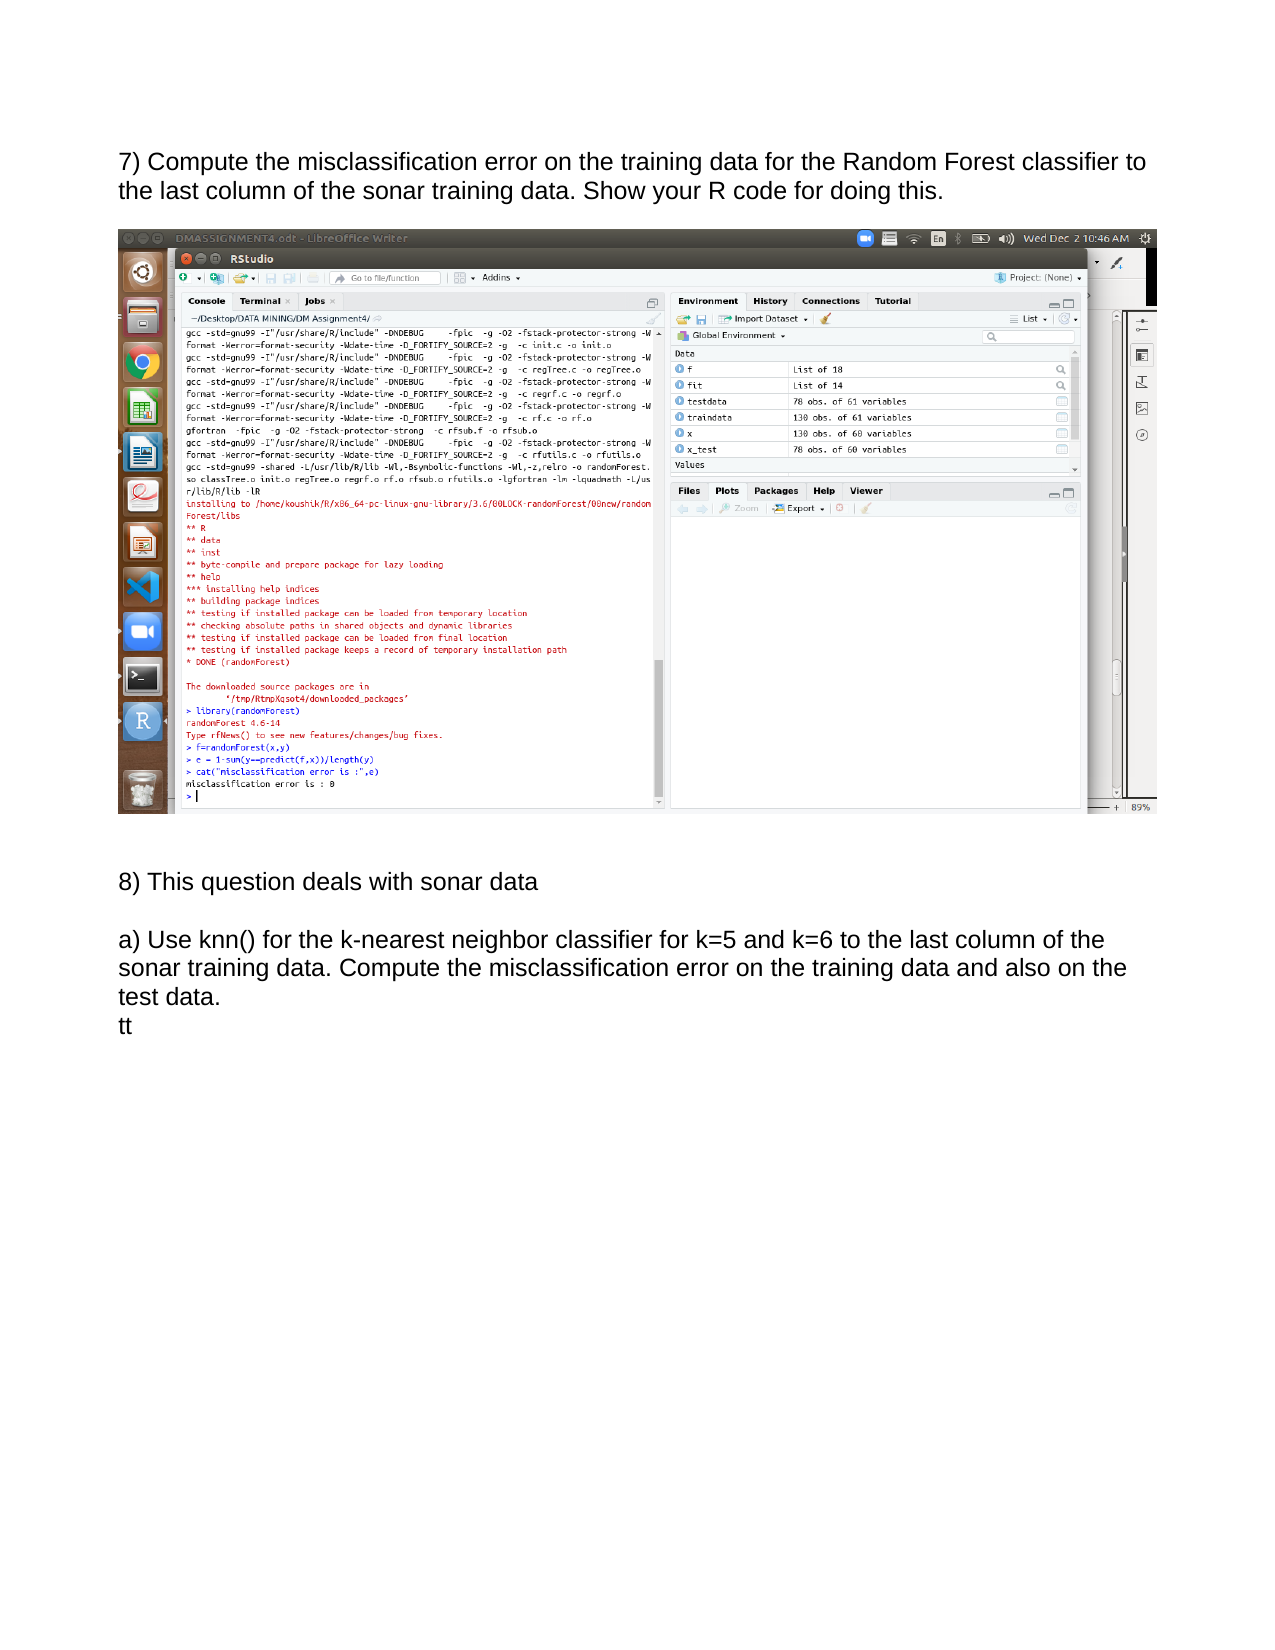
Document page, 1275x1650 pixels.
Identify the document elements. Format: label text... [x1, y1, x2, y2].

text 7) Compute the misclassification error on the training data for the Random Forest classifier to the last column of the sonar training data. Show your R code for doing this. [118, 118, 1157, 204]
picture [118, 229, 1157, 814]
text 8) This question deals with sonar data a) Use knn() for the k-nearest neighbor classifier for k=5 and k=6 to the last column of the sonar training data. Compute the misclassification error on the training data and also on the test data. tt [118, 867, 1157, 1039]
